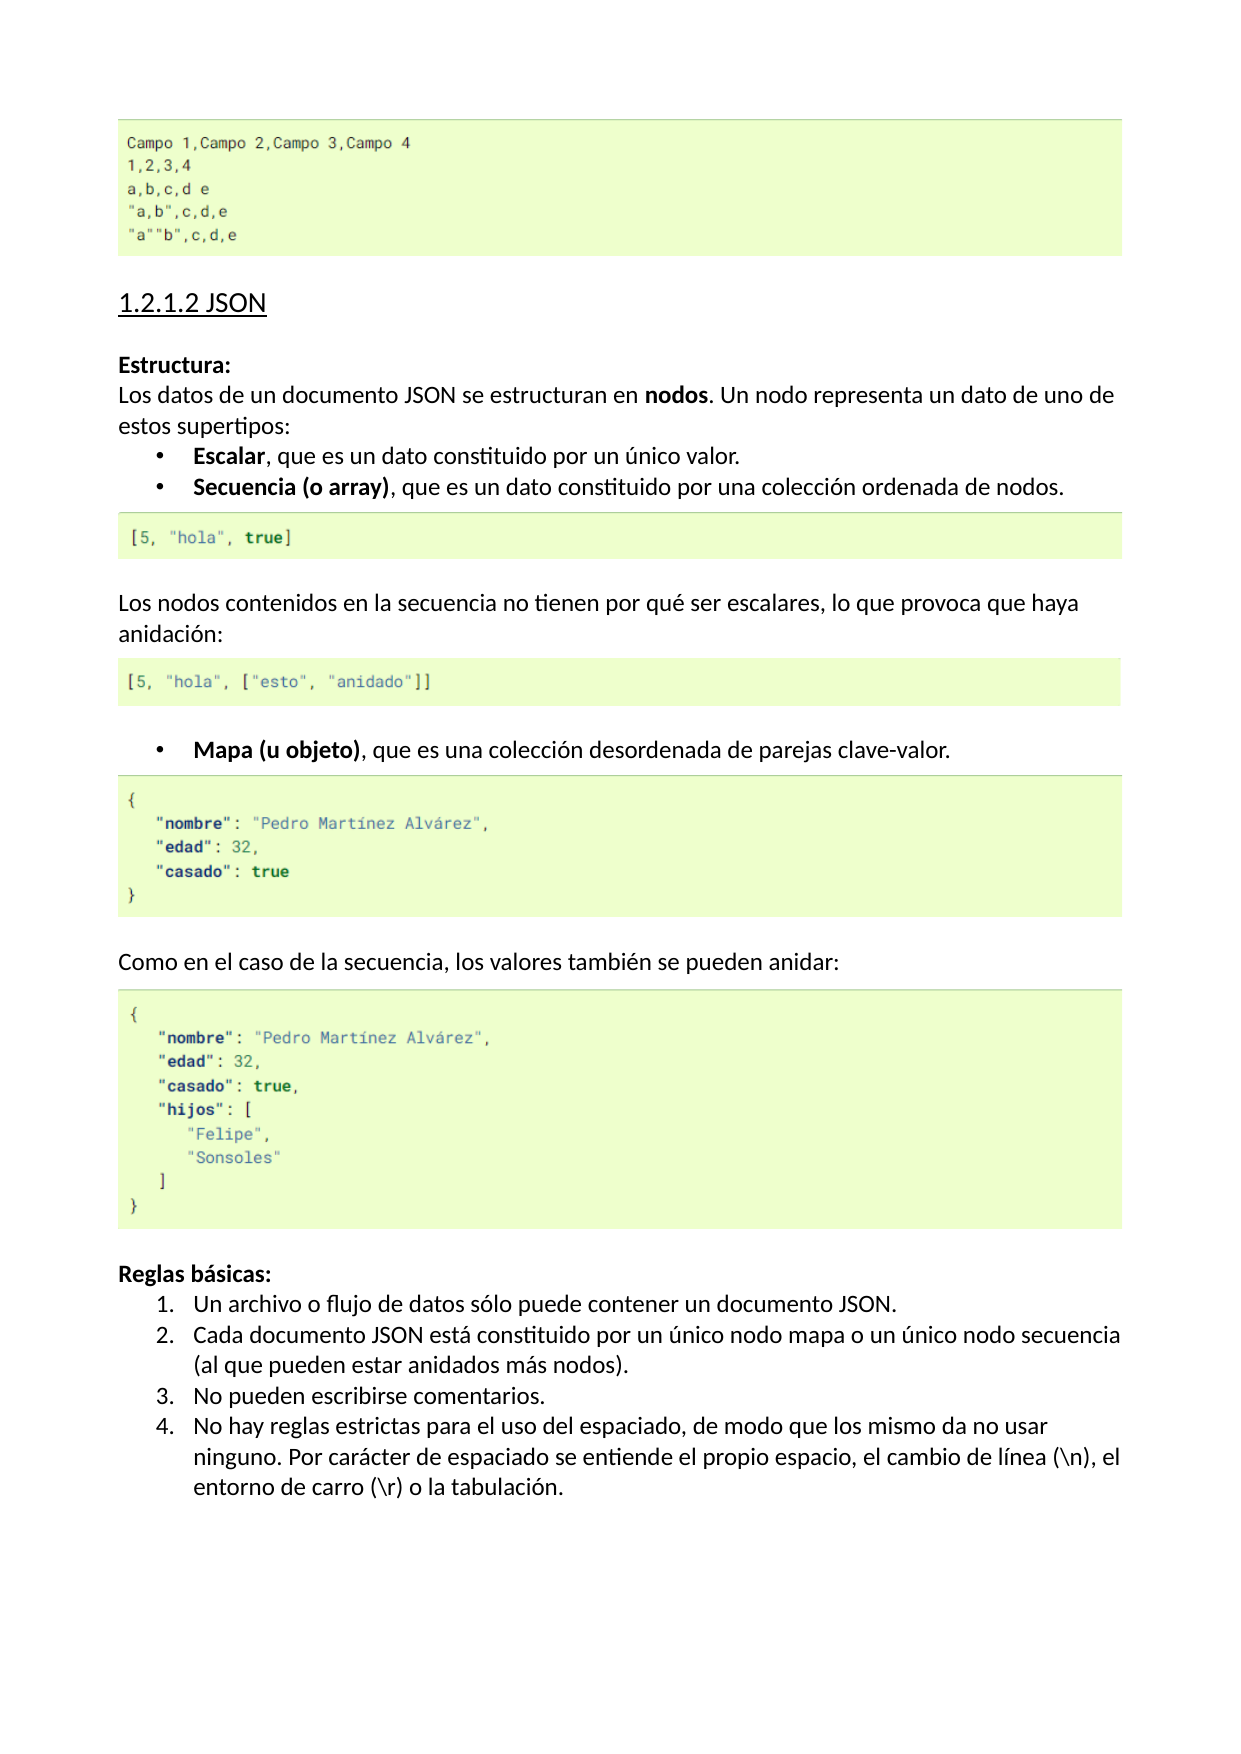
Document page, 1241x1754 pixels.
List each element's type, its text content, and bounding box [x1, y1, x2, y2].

text Reglas básicas: [118, 1258, 1122, 1288]
picture [118, 658, 1123, 706]
text 1.2.1.2 JSON [118, 284, 1122, 320]
list Mapa (u objeto), que es una colección desordenada de parejas clave-valor. [156, 735, 1122, 765]
list Escalar, que es un dato constituido por un único valor. [156, 440, 1122, 471]
picture [118, 118, 1123, 256]
text Los datos de un documento JSON se estructuran en nodos. Un nodo representa un dato de uno de estos supertipos: [118, 379, 1122, 440]
text Como en el caso de la secuencia, los valores también se pueden anidar: [118, 946, 1122, 976]
list Secuencia (o array), que es un dato constituido por una colección ordenada de nodos. [156, 471, 1122, 501]
list No pueden escribirse comentarios. [156, 1380, 1122, 1410]
list No hay reglas estrictas para el uso del espaciado, de modo que los mismo da no usar ninguno. Por carácter de espaciado se entiende el propio espacio, el cambio de línea (\n), el entorno de carro (\r) o la tabulación. [156, 1410, 1122, 1502]
text Estructura: [118, 349, 1122, 379]
list Cada documento JSON está constituido por un único nodo mapa o un único nodo secuencia (al que pueden estar anidados más nodos). [156, 1319, 1122, 1380]
picture [118, 987, 1123, 1229]
picture [118, 775, 1123, 917]
picture [118, 512, 1123, 559]
text Los nodos contenidos en la secuencia no tienen por qué ser escalares, lo que provoca que haya anidación: [118, 587, 1122, 648]
list Un archivo o flujo de datos sólo puede contener un documento JSON. [156, 1288, 1122, 1319]
